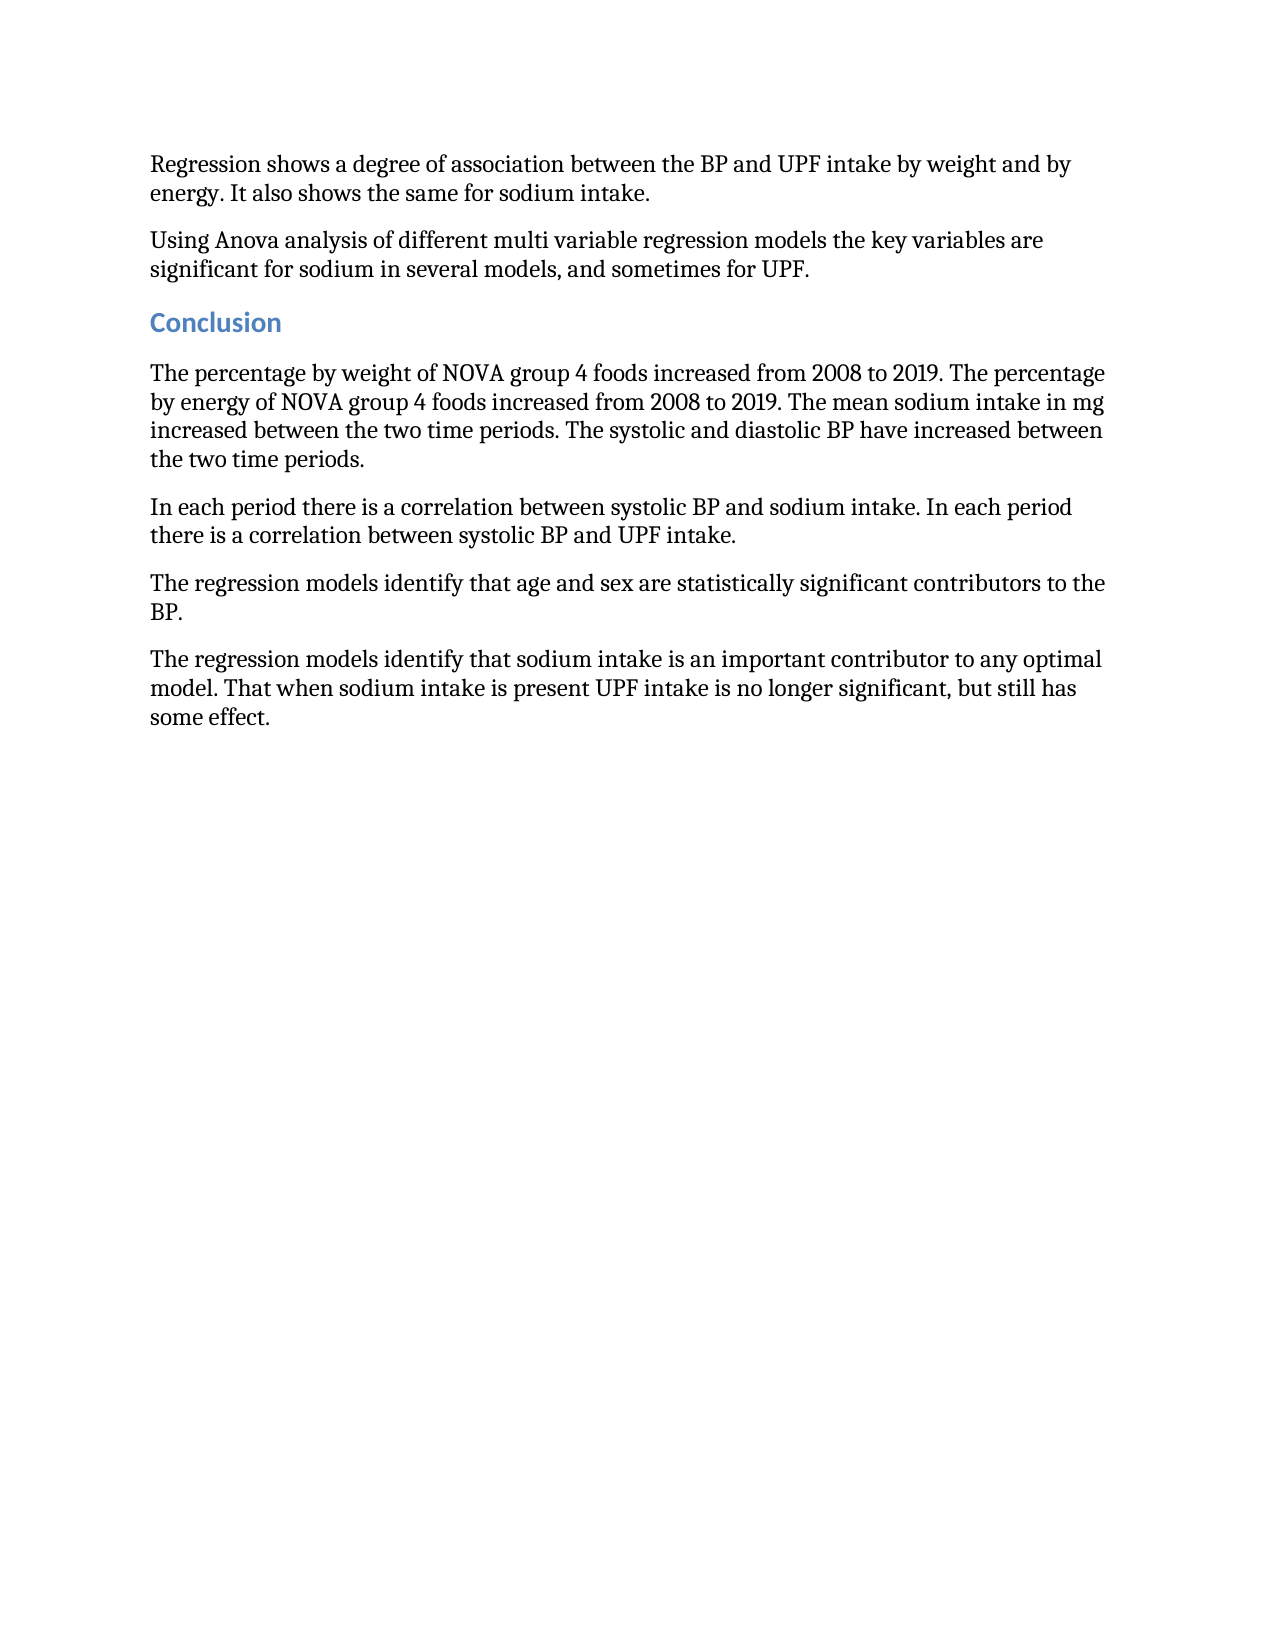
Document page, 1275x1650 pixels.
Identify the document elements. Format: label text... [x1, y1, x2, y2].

text Using Anova analysis of different multi variable regression models the key variables are significant for sodium in several models, and sometimes for UPF. [150, 226, 1125, 284]
text The regression models identify that sodium intake is an important contributor to any optimal model. That when sodium intake is present UPF intake is no longer significant, but still has some effect. [150, 645, 1125, 731]
text The regression models identify that age and sex are statistically significant contributors to the BP. [150, 569, 1125, 626]
text Regression shows a degree of association between the BP and UPF intake by weight and by energy. It also shows the same for sodium intake. [150, 150, 1125, 207]
text In each period there is a correlation between systolic BP and sodium intake. In each period there is a correlation between systolic BP and UPF intake. [150, 493, 1125, 550]
subtitle Conclusion [150, 304, 1125, 340]
text The percentage by weight of NOVA group 4 foods increased from 2008 to 2019. The percentage by energy of NOVA group 4 foods increased from 2008 to 2019. The mean sodium intake in mg increased between the two time periods. The systolic and diastolic BP have increased between the two time periods. [150, 359, 1125, 474]
